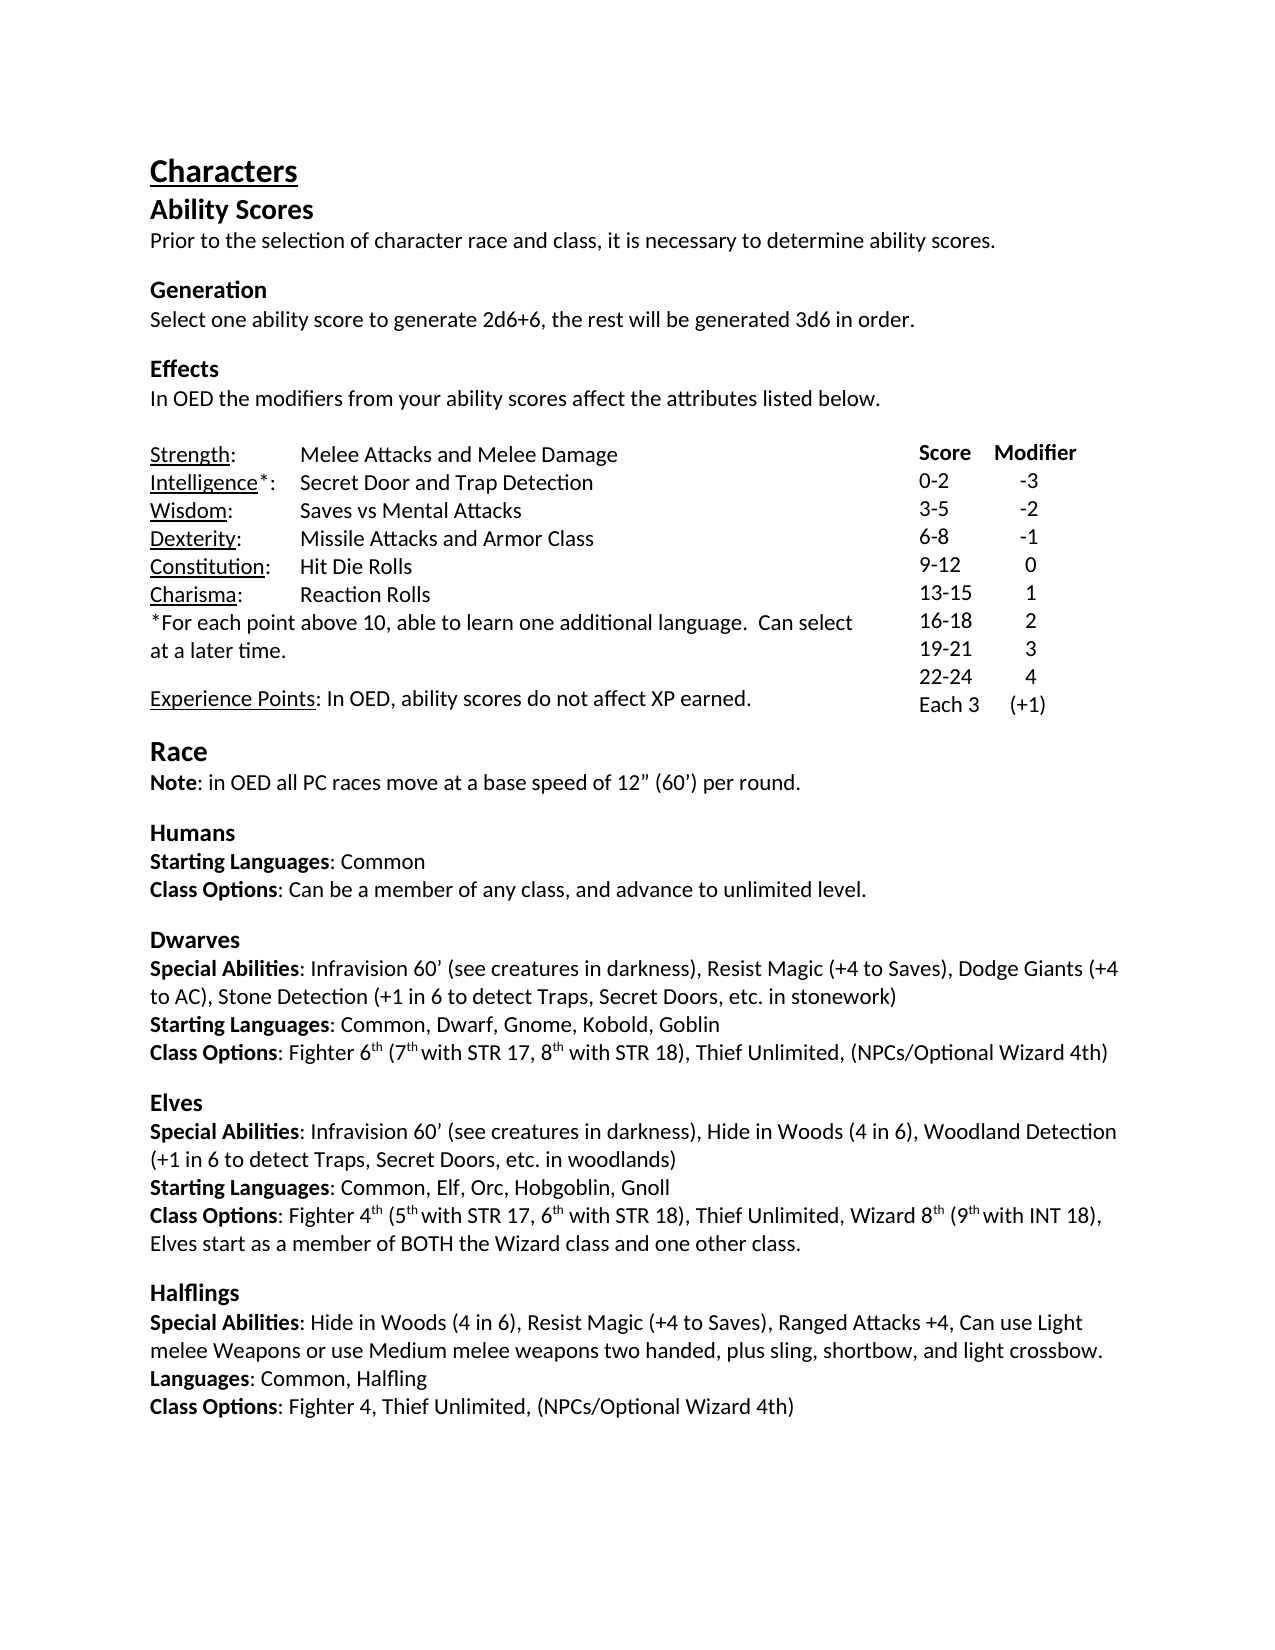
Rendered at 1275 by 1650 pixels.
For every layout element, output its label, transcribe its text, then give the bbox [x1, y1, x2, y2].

text Dwarves [150, 924, 1125, 954]
text Languages: Common, Halfling [150, 1364, 1125, 1392]
text Effects [150, 353, 1125, 384]
text Strength: Melee Attacks and Melee Damage [150, 440, 919, 468]
text Charisma: Reaction Rolls [150, 580, 919, 608]
text Humans [150, 817, 1125, 847]
text Score Modifier [919, 438, 1098, 466]
text Ability Scores [150, 191, 1125, 226]
text 3-5 -2 [919, 494, 1098, 522]
text 13-15 1 [919, 578, 1098, 606]
text Starting Languages: Common, Dwarf, Gnome, Kobold, Goblin [150, 1010, 1125, 1038]
text at a later time. [150, 636, 919, 664]
text Experience Points: In OED, ability scores do not affect XP earned. [150, 684, 919, 713]
text [1098, 552, 1125, 580]
text Special Abilities: Infravision 60’ (see creatures in darkness), Resist Magic (+4 to Saves), Dodge Giants (+4 to AC), Stone Detection (+1 in 6 to detect Traps, Secret Doors, etc. in stonework) [150, 954, 1125, 1010]
text Special Abilities: Infravision 60’ (see creatures in darkness), Hide in Woods (4 in 6), Woodland Detection (+1 in 6 to detect Traps, Secret Doors, etc. in woodlands) [150, 1117, 1125, 1173]
text Prior to the selection of character race and class, it is necessary to determine ability scores. [150, 226, 1125, 254]
text Class Options: Can be a member of any class, and advance to unlimited level. [150, 875, 1125, 903]
text Class Options: Fighter 4th (5th with STR 17, 6th with STR 18), Thief Unlimited, Wizard 8th (9th with INT 18), [150, 1201, 1125, 1229]
text 6-8 -1 [919, 522, 1098, 550]
text Starting Languages: Common [150, 847, 1125, 875]
text [1098, 580, 1125, 608]
text 16-18 2 [919, 606, 1098, 634]
text [1098, 496, 1125, 524]
text Each 3 (+1) [919, 690, 1098, 718]
text In OED the modifiers from your ability scores affect the attributes listed below. [150, 384, 1125, 412]
text Race [150, 733, 1125, 768]
text Dexterity: Missile Attacks and Armor Class [150, 524, 919, 552]
text [1098, 636, 1125, 664]
text Class Options: Fighter 6th (7th with STR 17, 8th with STR 18), Thief Unlimited, (NPCs/Optional Wizard 4th) [150, 1038, 1125, 1066]
text Select one ability score to generate 2d6+6, the rest will be generated 3d6 in order. [150, 305, 1125, 333]
text Elves [150, 1087, 1125, 1117]
text *For each point above 10, able to learn one additional language. Can select [150, 608, 919, 636]
text Generation [150, 275, 1125, 305]
text 0-2 -3 [919, 466, 1098, 494]
text Note: in OED all PC races move at a base speed of 12” (60’) per round. [150, 768, 1125, 797]
text Wisdom: Saves vs Mental Attacks [150, 496, 919, 524]
text Special Abilities: Hide in Woods (4 in 6), Resist Magic (+4 to Saves), Ranged Attacks +4, Can use Light melee Weapons or use Medium melee weapons two handed, plus sling, shortbow, and light crossbow. [150, 1308, 1125, 1364]
text Halflings [150, 1278, 1125, 1308]
text 19-21 3 [919, 634, 1098, 662]
text Starting Languages: Common, Elf, Orc, Hobgoblin, Gnoll [150, 1173, 1125, 1201]
text Elves start as a member of BOTH the Wizard class and one other class. [150, 1229, 1125, 1257]
text Class Options: Fighter 4, Thief Unlimited, (NPCs/Optional Wizard 4th) [150, 1392, 1125, 1420]
text 9-12 0 [919, 550, 1098, 578]
text Constitution: Hit Die Rolls [150, 552, 919, 580]
text 22-24 4 [919, 662, 1098, 690]
text Characters [150, 150, 1125, 191]
text Intelligence*: Secret Door and Trap Detection [150, 468, 919, 496]
